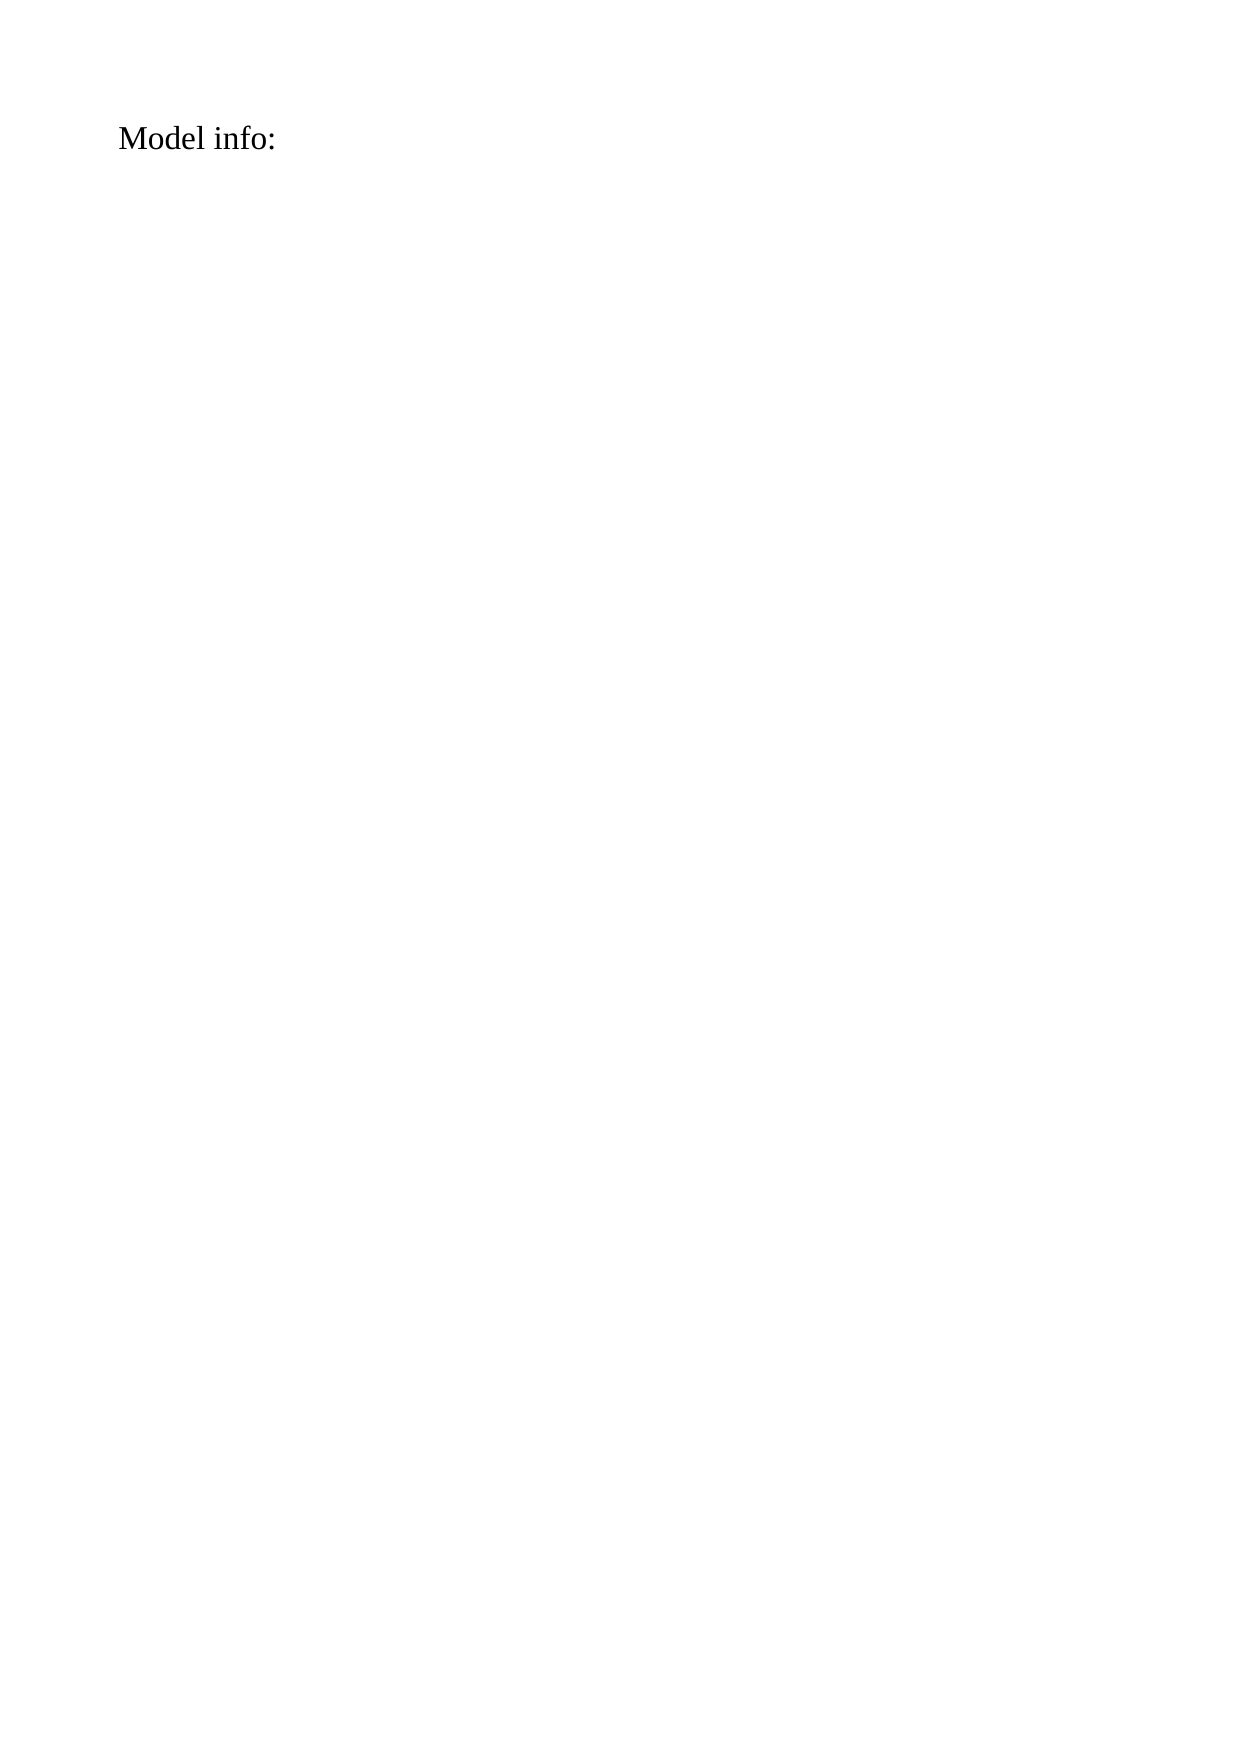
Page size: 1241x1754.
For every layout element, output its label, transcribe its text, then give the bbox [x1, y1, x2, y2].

text Model info: [118, 118, 1122, 156]
